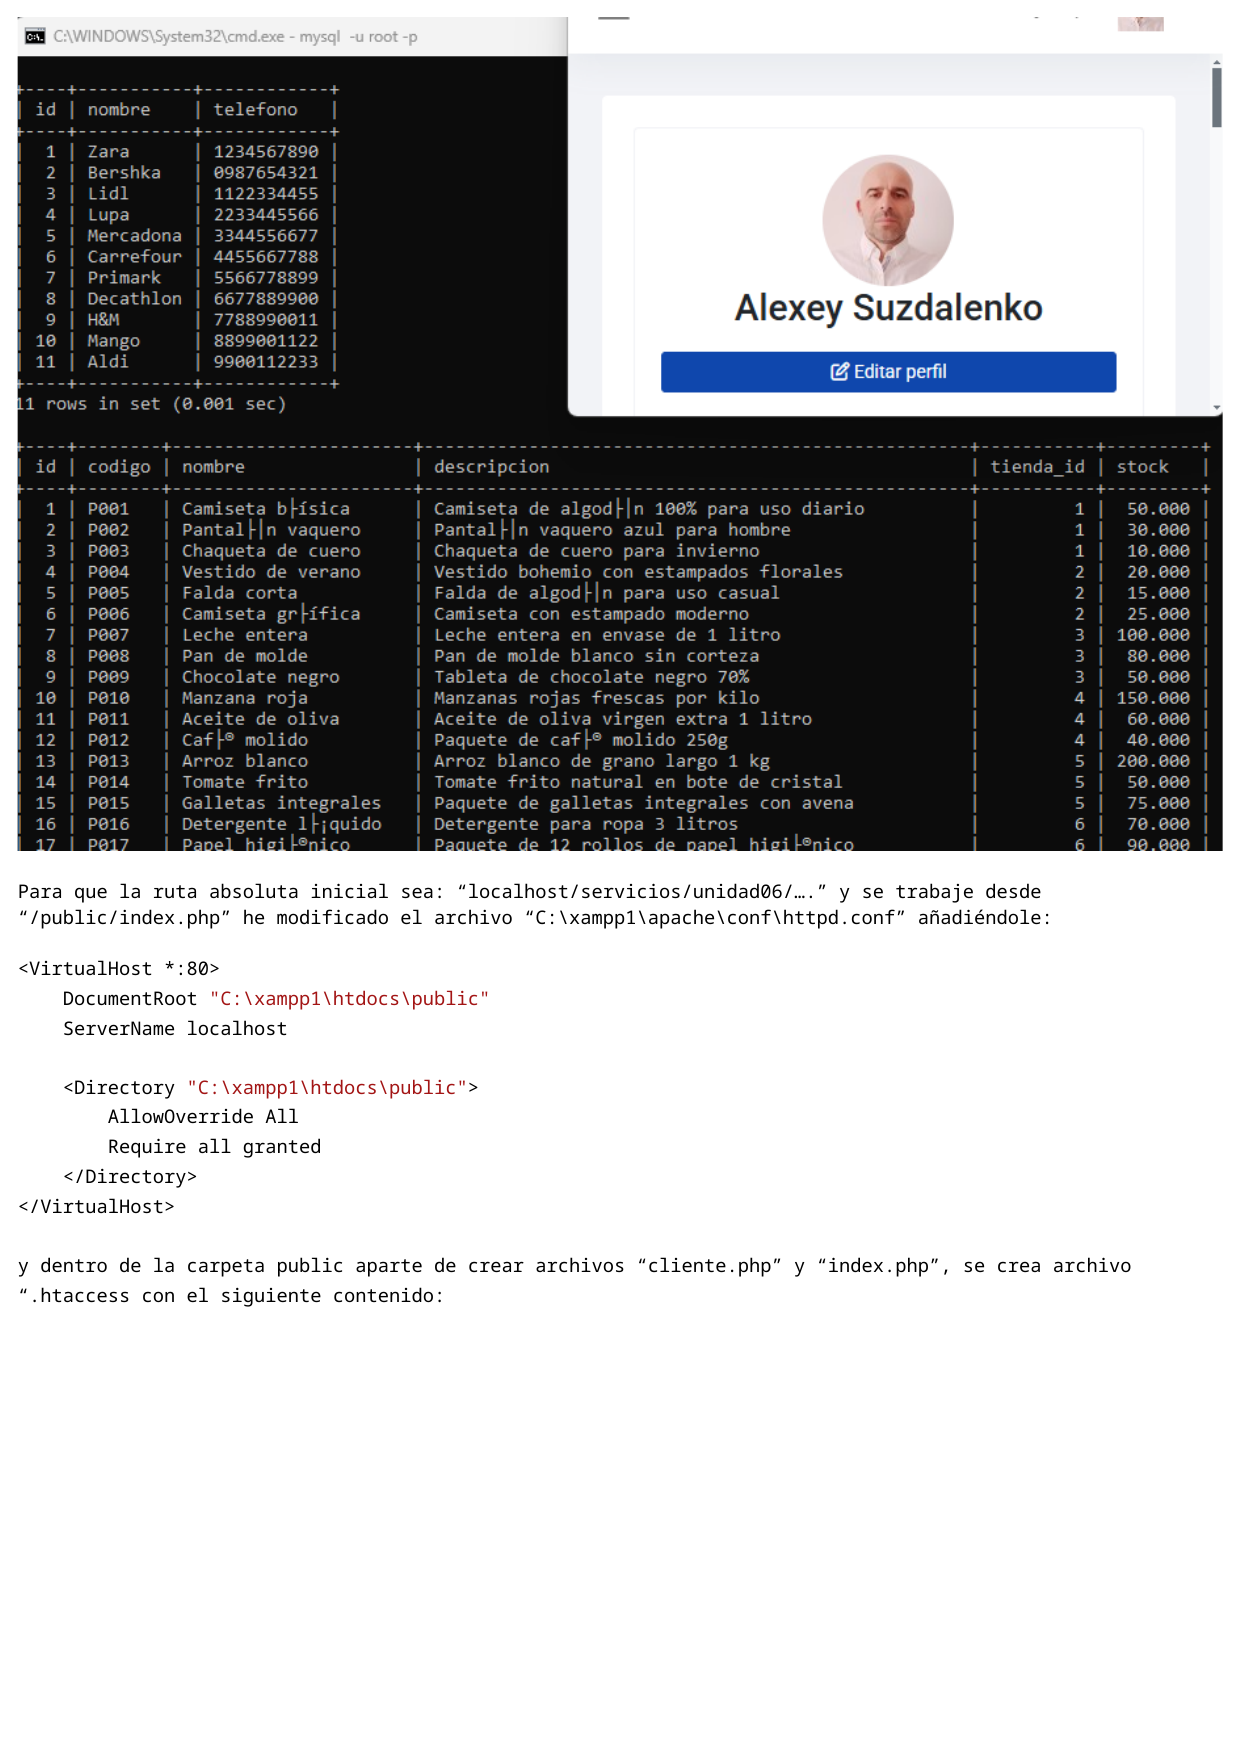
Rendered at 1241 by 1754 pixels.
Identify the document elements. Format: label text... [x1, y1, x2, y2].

picture [17, 17, 1223, 851]
text </Directory> [18, 1159, 1222, 1189]
text </VirtualHost> [18, 1189, 1222, 1218]
text ServerName localhost [18, 1011, 1222, 1040]
text y dentro de la carpeta public aparte de crear archivos “cliente.php” y “index.php”, se crea archivo “.htaccess con el siguiente contenido: [18, 1248, 1222, 1307]
text Para que la ruta absoluta inicial sea: “localhost/servicios/unidad06/….” y se trabaje desde “/public/index.php” he modificado el archivo “C:\xampp1\apache\conf\httpd.conf” añadiéndole: [18, 879, 1222, 930]
text Require all granted [18, 1129, 1222, 1159]
text AllowOverride All [18, 1100, 1222, 1129]
text <Directory "C:\xampp1\htdocs\public"> [18, 1070, 1222, 1100]
text <VirtualHost *:80> [18, 955, 1222, 981]
text DocumentRoot "C:\xampp1\htdocs\public" [18, 981, 1222, 1011]
